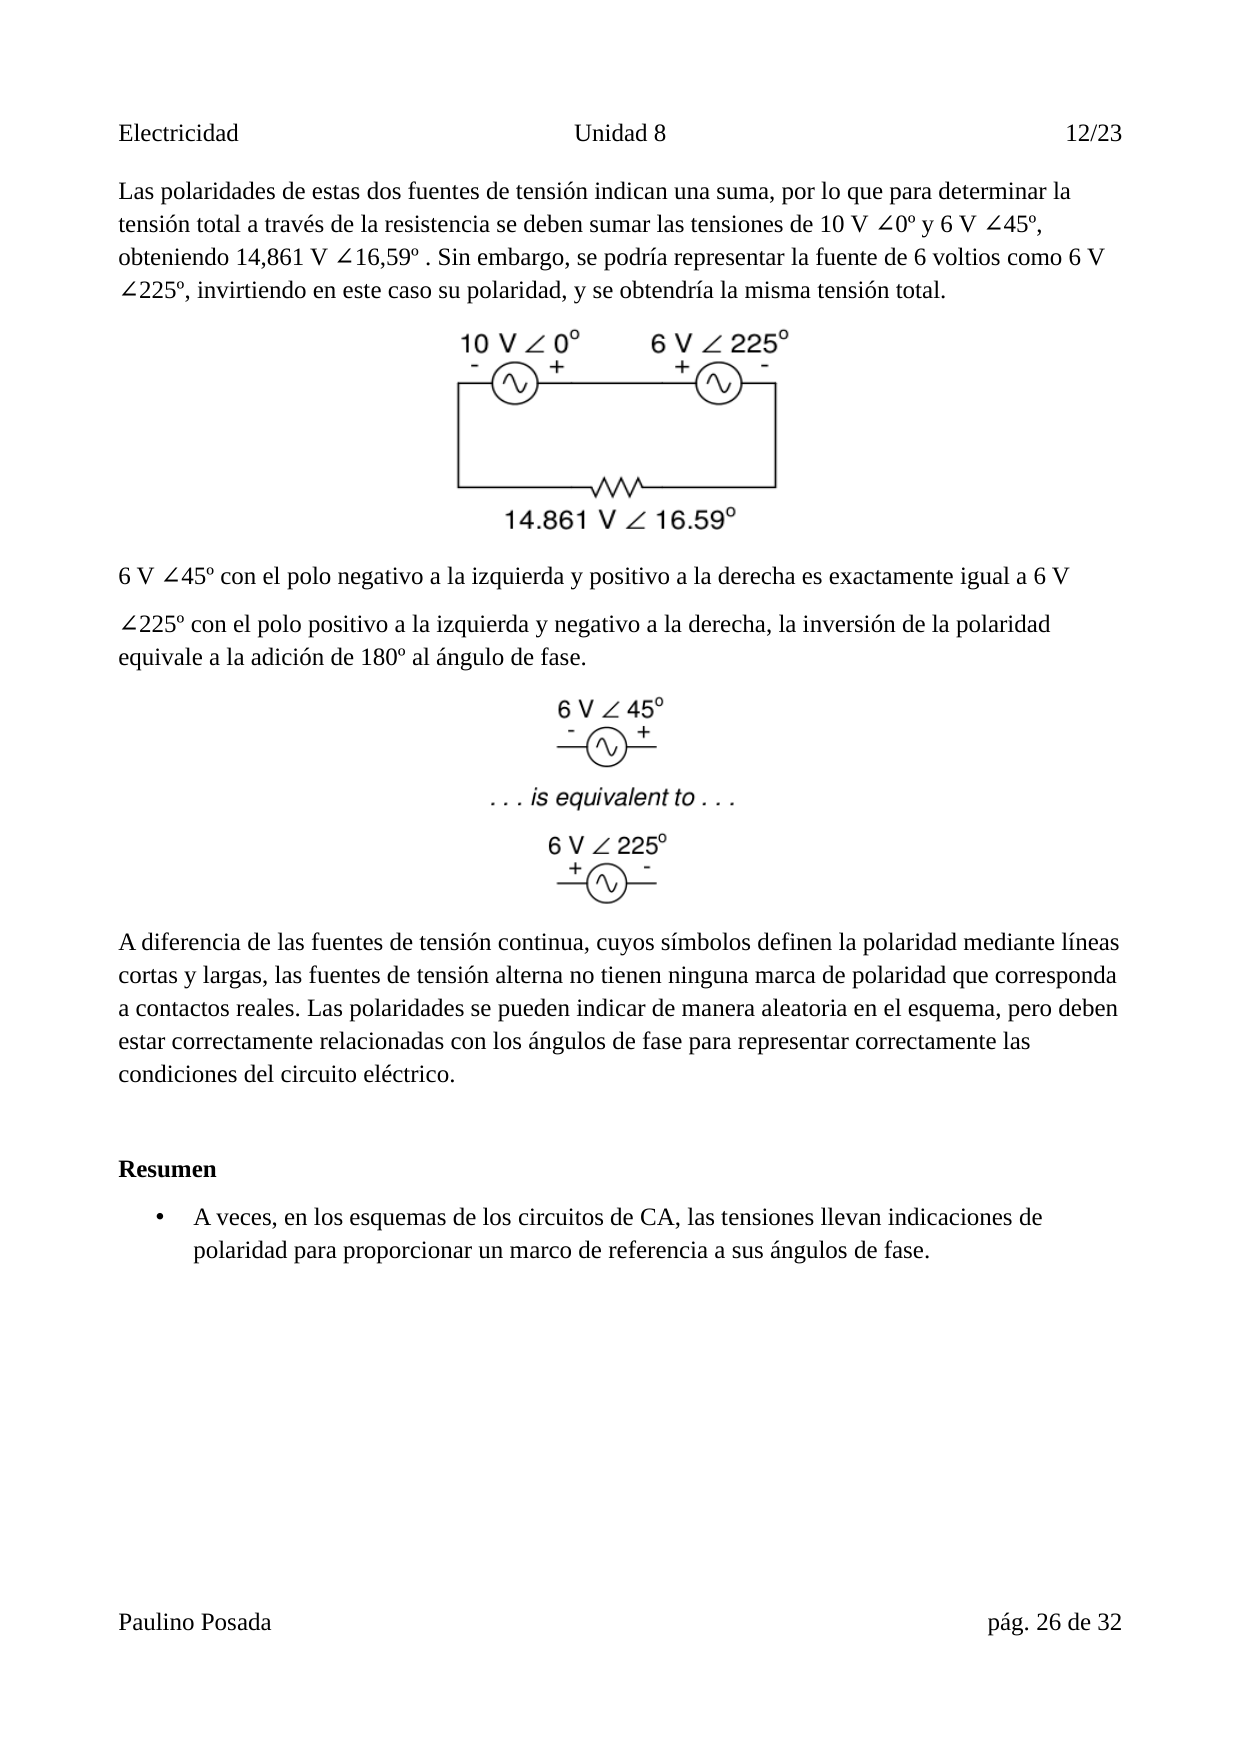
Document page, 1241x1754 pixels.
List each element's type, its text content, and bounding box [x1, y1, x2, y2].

picture [470, 689, 770, 911]
picture [443, 323, 797, 539]
text A diferencia de las fuentes de tensión continua, cuyos símbolos definen la polaridad mediante líneas cortas y largas, las fuentes de tensión alterna no tienen ninguna marca de polaridad que corresponda a contactos reales. Las polaridades se pueden indicar de manera aleatoria en el esquema, pero deben estar correctamente relacionadas con los ángulos de fase para representar correctamente las condiciones del circuito eléctrico. [118, 927, 1122, 1088]
text 6 V ∠45º con el polo negativo a la izquierda y positivo a la derecha es exactamente igual a 6 V [118, 561, 1122, 590]
text Las polaridades de estas dos fuentes de tensión indican una suma, por lo que para determinar la tensión total a través de la resistencia se deben sumar las tensiones de 10 V ∠0º y 6 V ∠45º, obteniendo 14,861 V ∠16,59º . Sin embargo, se podría representar la fuente de 6 voltios como 6 V ∠225º, invirtiendo en este caso su polaridad, y se obtendría la misma tensión total. [118, 176, 1122, 304]
list A veces, en los esquemas de los circuitos de CA, las tensiones llevan indicaciones de polaridad para proporcionar un marco de referencia a sus ángulos de fase. [156, 1202, 1122, 1264]
text ∠225º con el polo positivo a la izquierda y negativo a la derecha, la inversión de la polaridad equivale a la adición de 180º al ángulo de fase. [118, 609, 1122, 670]
text Resumen [118, 1154, 1122, 1183]
